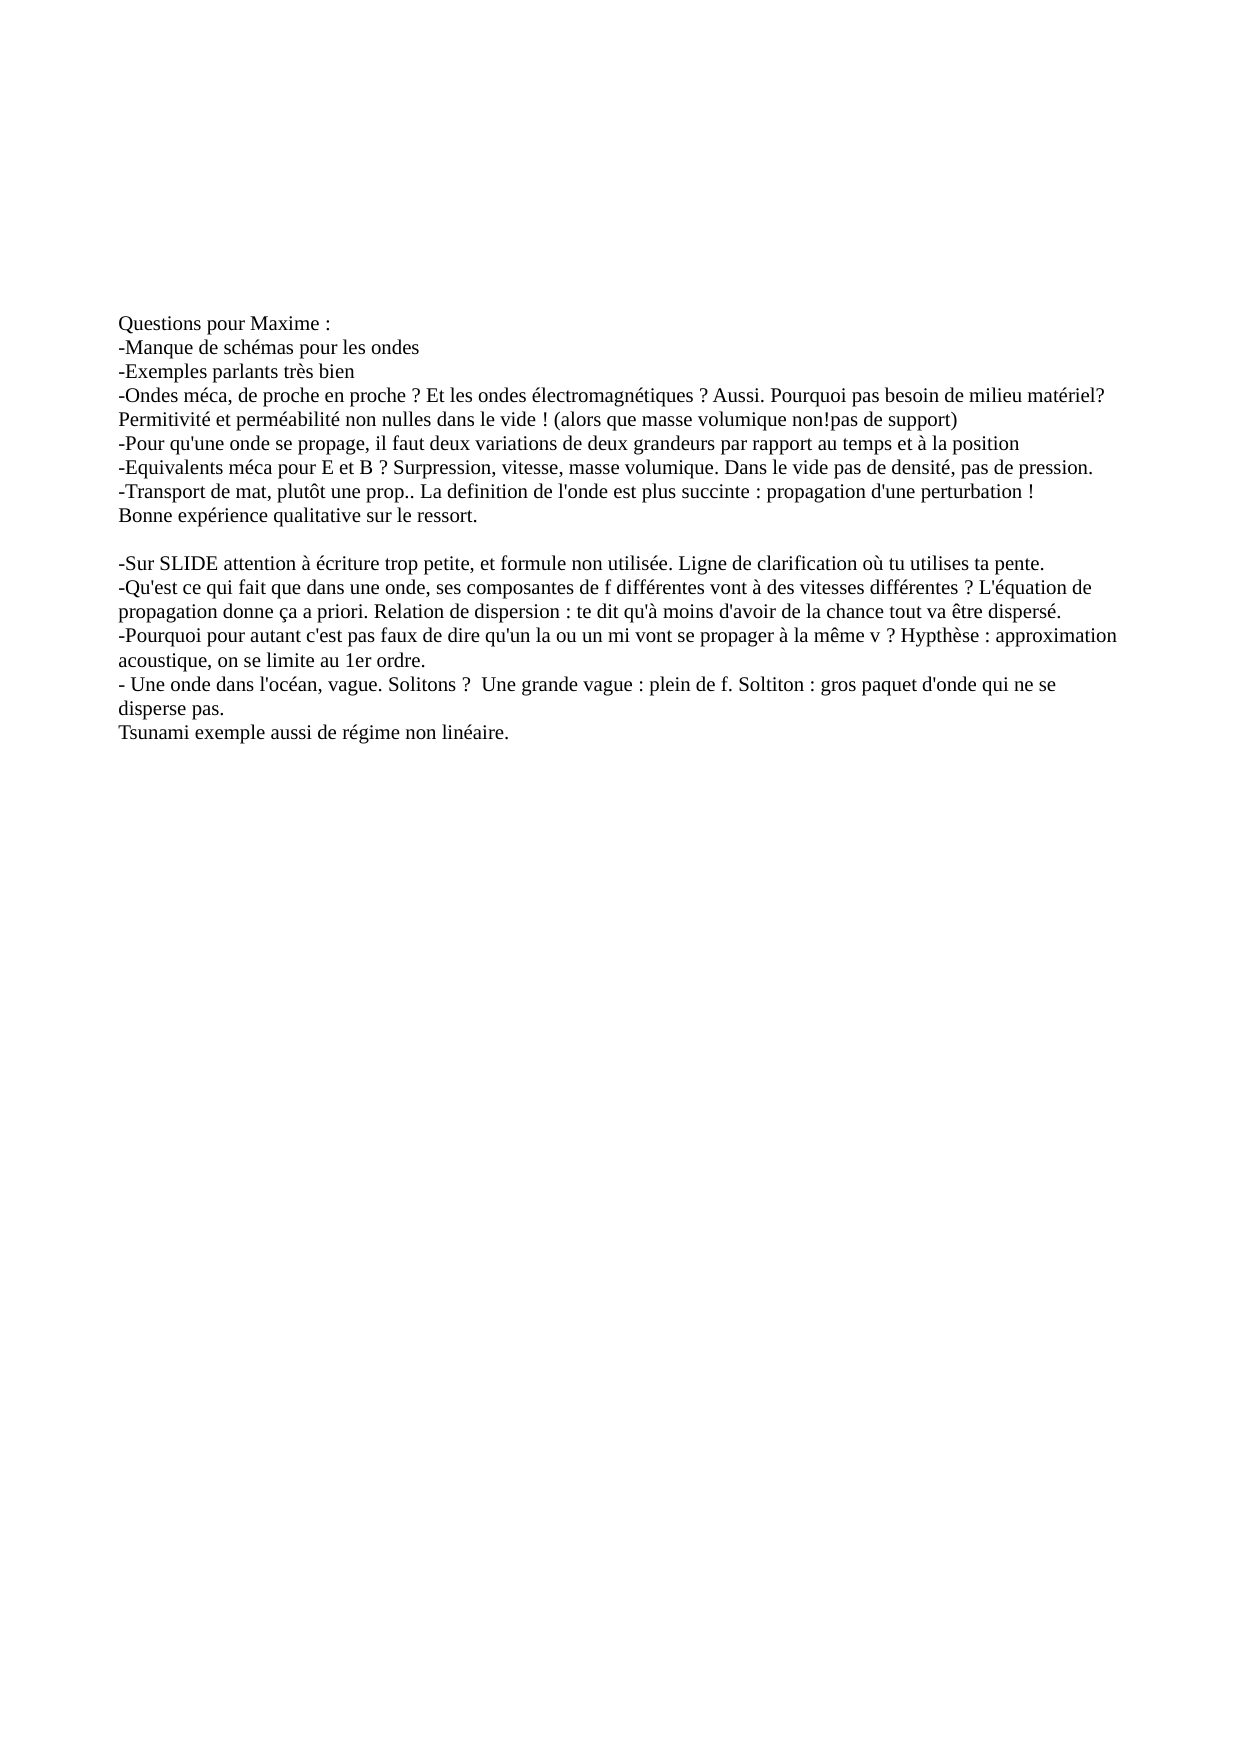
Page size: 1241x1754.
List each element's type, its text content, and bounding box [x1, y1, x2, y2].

text -Manque de schémas pour les ondes [118, 335, 1122, 359]
text Questions pour Maxime : [118, 262, 1122, 335]
text -Qu'est ce qui fait que dans une onde, ses composantes de f différentes vont à des vitesses différentes ? L'équation de propagation donne ça a priori. Relation de dispersion : te dit qu'à moins d'avoir de la chance tout va être dispersé. [118, 575, 1122, 623]
text -Sur SLIDE attention à écriture trop petite, et formule non utilisée. Ligne de clarification où tu utilises ta pente. [118, 551, 1122, 575]
text -Transport de mat, plutôt une prop.. La definition de l'onde est plus succinte : propagation d'une perturbation ! Bonne expérience qualitative sur le ressort. [118, 479, 1122, 527]
text Tsunami exemple aussi de régime non linéaire. [118, 720, 1122, 744]
text -Exemples parlants très bien [118, 359, 1122, 383]
text -Pourquoi pour autant c'est pas faux de dire qu'un la ou un mi vont se propager à la même v ? Hypthèse : approximation acoustique, on se limite au 1er ordre. [118, 623, 1122, 672]
text - Une onde dans l'océan, vague. Solitons ? Une grande vague : plein de f. Soltiton : gros paquet d'onde qui ne se disperse pas. [118, 672, 1122, 720]
text -Ondes méca, de proche en proche ? Et les ondes électromagnétiques ? Aussi. Pourquoi pas besoin de milieu matériel?Permitivité et perméabilité non nulles dans le vide ! (alors que masse volumique non!pas de support) -Pour qu'une onde se propage, il faut deux variations de deux grandeurs par rapport au temps et à la position -Equivalents méca pour E et B ? Surpression, vitesse, masse volumique. Dans le vide pas de densité, pas de pression. [118, 383, 1122, 479]
